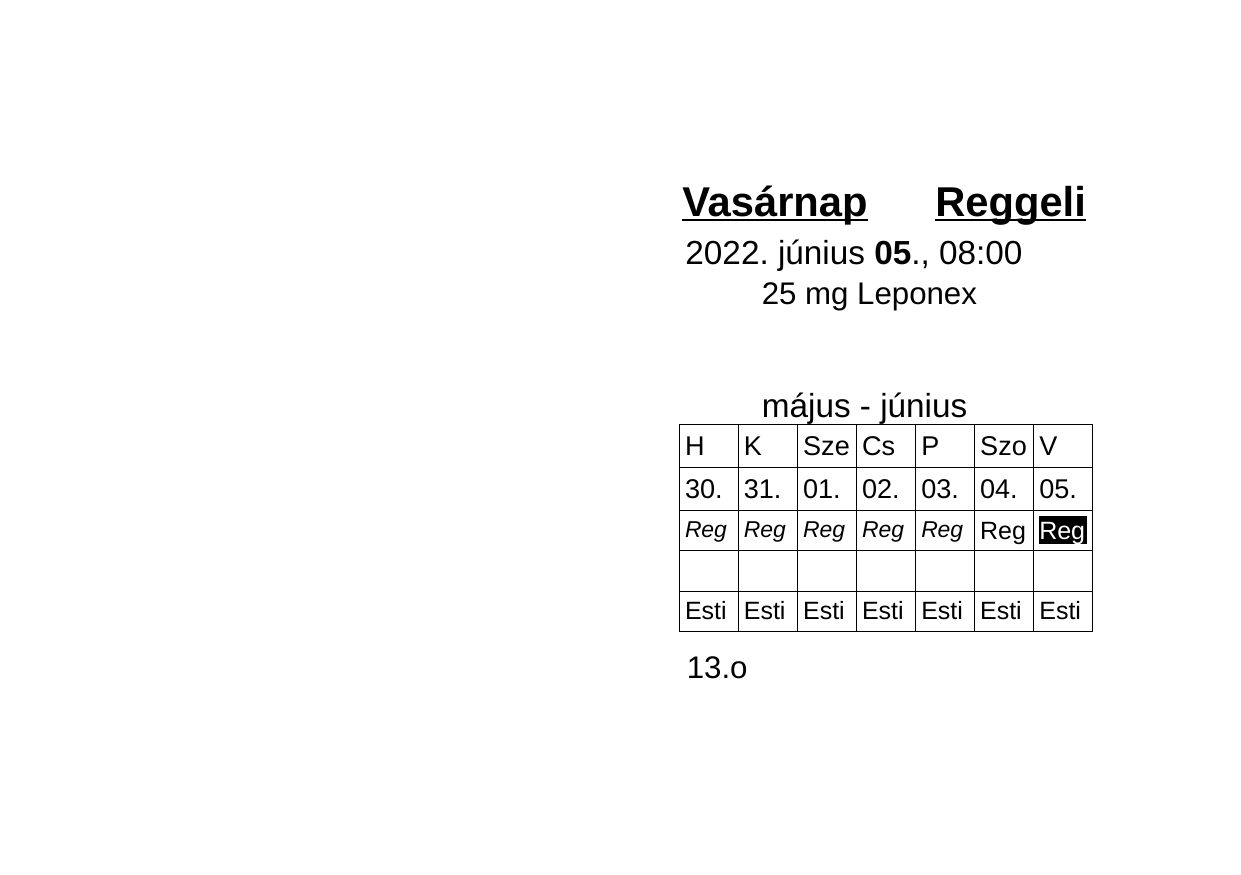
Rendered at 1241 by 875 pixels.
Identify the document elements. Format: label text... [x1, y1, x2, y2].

table_header V [1034, 425, 1092, 467]
table_header H [680, 425, 738, 467]
table_cell Esti [680, 592, 738, 631]
table_header Sze [798, 425, 856, 467]
table_cell Reg [857, 511, 915, 550]
table_cell 03. [916, 468, 974, 510]
table_cell [1034, 551, 1092, 591]
table_header Szo [975, 425, 1033, 467]
table_cell [857, 551, 915, 591]
table_cell 05. [1034, 468, 1092, 510]
table_cell Esti [975, 592, 1033, 631]
table_header P [916, 425, 974, 467]
table_cell [680, 551, 738, 591]
table_cell Esti [1034, 592, 1092, 631]
table_cell 04. [975, 468, 1033, 510]
text 13.o [148, 649, 1093, 684]
table_cell Reg [739, 511, 797, 550]
table_cell Reg [1034, 511, 1092, 550]
text 25 mg Leponex [148, 273, 1093, 311]
text Vasárnap Reggeli [148, 177, 1093, 225]
table_cell [798, 551, 856, 591]
table_cell [916, 551, 974, 591]
table_cell 02. [857, 468, 915, 510]
table_cell 30. [680, 468, 738, 510]
table_cell Reg [916, 511, 974, 550]
table_cell Reg [798, 511, 856, 550]
table_cell Esti [798, 592, 856, 631]
table_cell [739, 551, 797, 591]
table_cell Esti [916, 592, 974, 631]
table_header Cs [857, 425, 915, 467]
table_cell Esti [857, 592, 915, 631]
table_header K [739, 425, 797, 467]
table_cell 01. [798, 468, 856, 510]
table_cell [975, 551, 1033, 591]
table_cell Esti [739, 592, 797, 631]
table_cell Reg [975, 511, 1033, 550]
text május - június [148, 347, 1093, 424]
table_cell 31. [739, 468, 797, 510]
table_cell Reg [680, 511, 738, 550]
text 2022. június 05., 08:00 [148, 225, 1093, 273]
